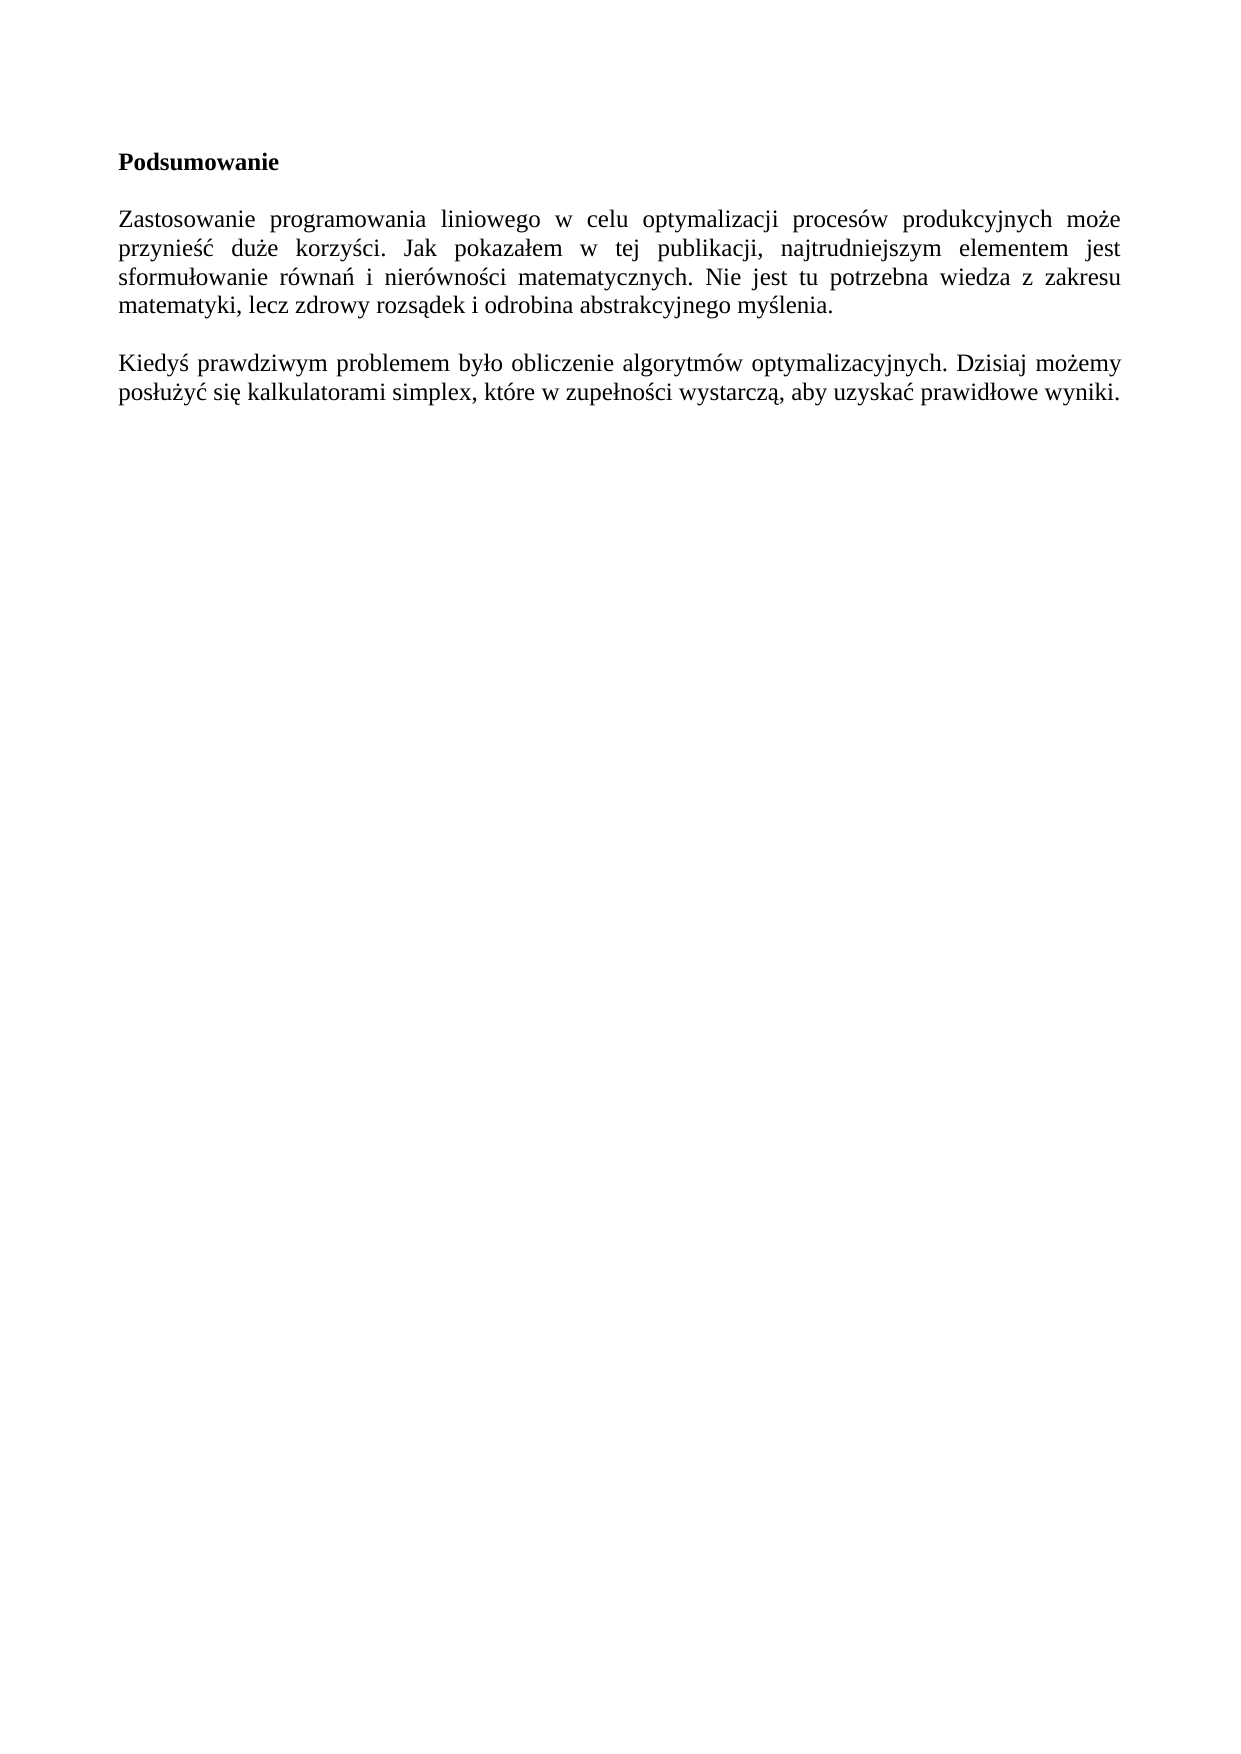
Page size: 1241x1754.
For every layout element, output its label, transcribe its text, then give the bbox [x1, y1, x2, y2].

text Kiedyś prawdziwym problemem było obliczenie algorytmów optymalizacyjnych. Dzisiaj możemy posłużyć się kalkulatorami simplex, które w zupełności wystarczą, aby uzyskać prawidłowe wyniki. [118, 348, 1122, 406]
text Podsumowanie [118, 147, 1122, 176]
text Zastosowanie programowania liniowego w celu optymalizacji procesów produkcyjnych może przynieść duże korzyści. Jak pokazałem w tej publikacji, najtrudniejszym elementem jest sformułowanie równań i nierówności matematycznych. Nie jest tu potrzebna wiedza z zakresu matematyki, lecz zdrowy rozsądek i odrobina abstrakcyjnego myślenia. [118, 204, 1122, 319]
